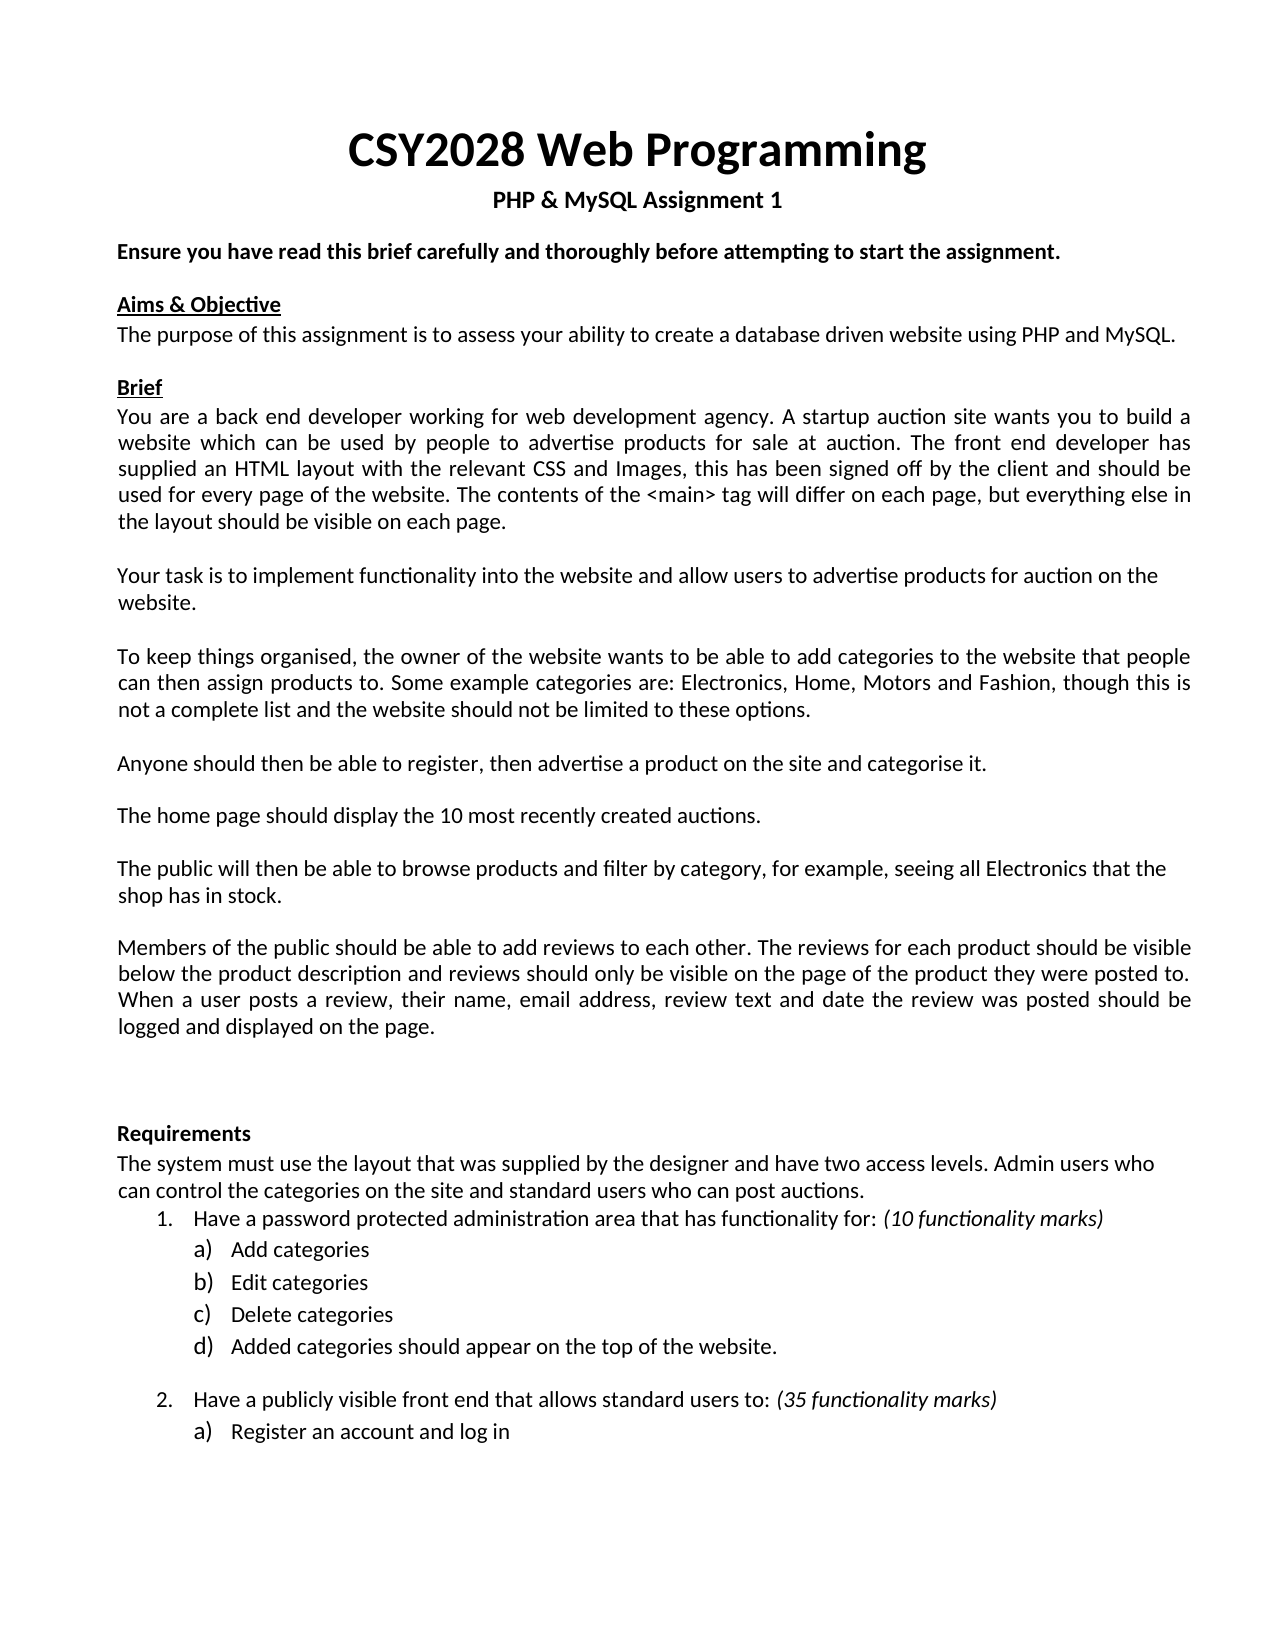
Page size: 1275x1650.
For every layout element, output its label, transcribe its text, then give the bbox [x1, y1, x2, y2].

text Requirements [117, 1119, 1166, 1147]
text To keep things organised, the owner of the website wants to be able to add categories to the website that people can then assign products to. Some example categories are: Electronics, Home, Motors and Fashion, though this is not a complete list and the website should not be limited to these options. [117, 644, 1193, 723]
text You are a back end developer working for web development agency. A startup auction site wants you to build a website which can be used by people to advertise products for sale at auction. The front end developer has supplied an HTML layout with the relevant CSS and Images, this has been signed off by the client and should be used for every page of the website. The contents of the <main> tag will differ on each page, but everything else in the layout should be visible on each page. [117, 403, 1193, 535]
text The public will then be able to browse products and filter by category, for example, seeing all Electronics that the shop has in stock. [117, 854, 1193, 909]
list Delete categories [193, 1298, 1157, 1328]
text The purpose of this assignment is to assess your ability to create a database driven website using PHP and MySQL. [117, 320, 1193, 348]
text Aims & Objective [117, 290, 1193, 318]
text The system must use the layout that was supplied by the designer and have two access levels. Admin users who can control the categories on the site and standard users who can post auctions. [117, 1149, 1157, 1204]
list Have a publicly visible front end that allows standard users to: (35 functionality marks) [156, 1386, 1157, 1413]
list Add categories [193, 1234, 1157, 1264]
text Anyone should then be able to register, then advertise a product on the site and categorise it. [117, 749, 1157, 777]
text Ensure you have read this brief carefully and thoroughly before attempting to start the assignment. [117, 237, 1193, 265]
text The home page should display the 10 most recently created auctions. [117, 802, 1157, 829]
list Have a password protected administration area that has functionality for: (10 functionality marks) [156, 1204, 1157, 1232]
list Added categories should appear on the top of the website. [193, 1331, 1157, 1360]
text PHP & MySQL Assignment 1 [118, 184, 1157, 214]
list Register an account and log in [193, 1415, 1157, 1445]
list Edit categories [193, 1266, 1157, 1296]
text Members of the public should be able to add reviews to each other. The reviews for each product should be visible below the product description and reviews should only be visible on the page of the product they were posted to. When a user posts a review, their name, email address, review text and date the review was posted should be logged and displayed on the page. [117, 934, 1193, 1040]
subtitle CSY2028 Web Programming [118, 118, 1157, 179]
text Brief [117, 373, 1193, 401]
text Your task is to implement functionality into the website and allow users to advertise products for auction on the website. [117, 561, 1193, 616]
